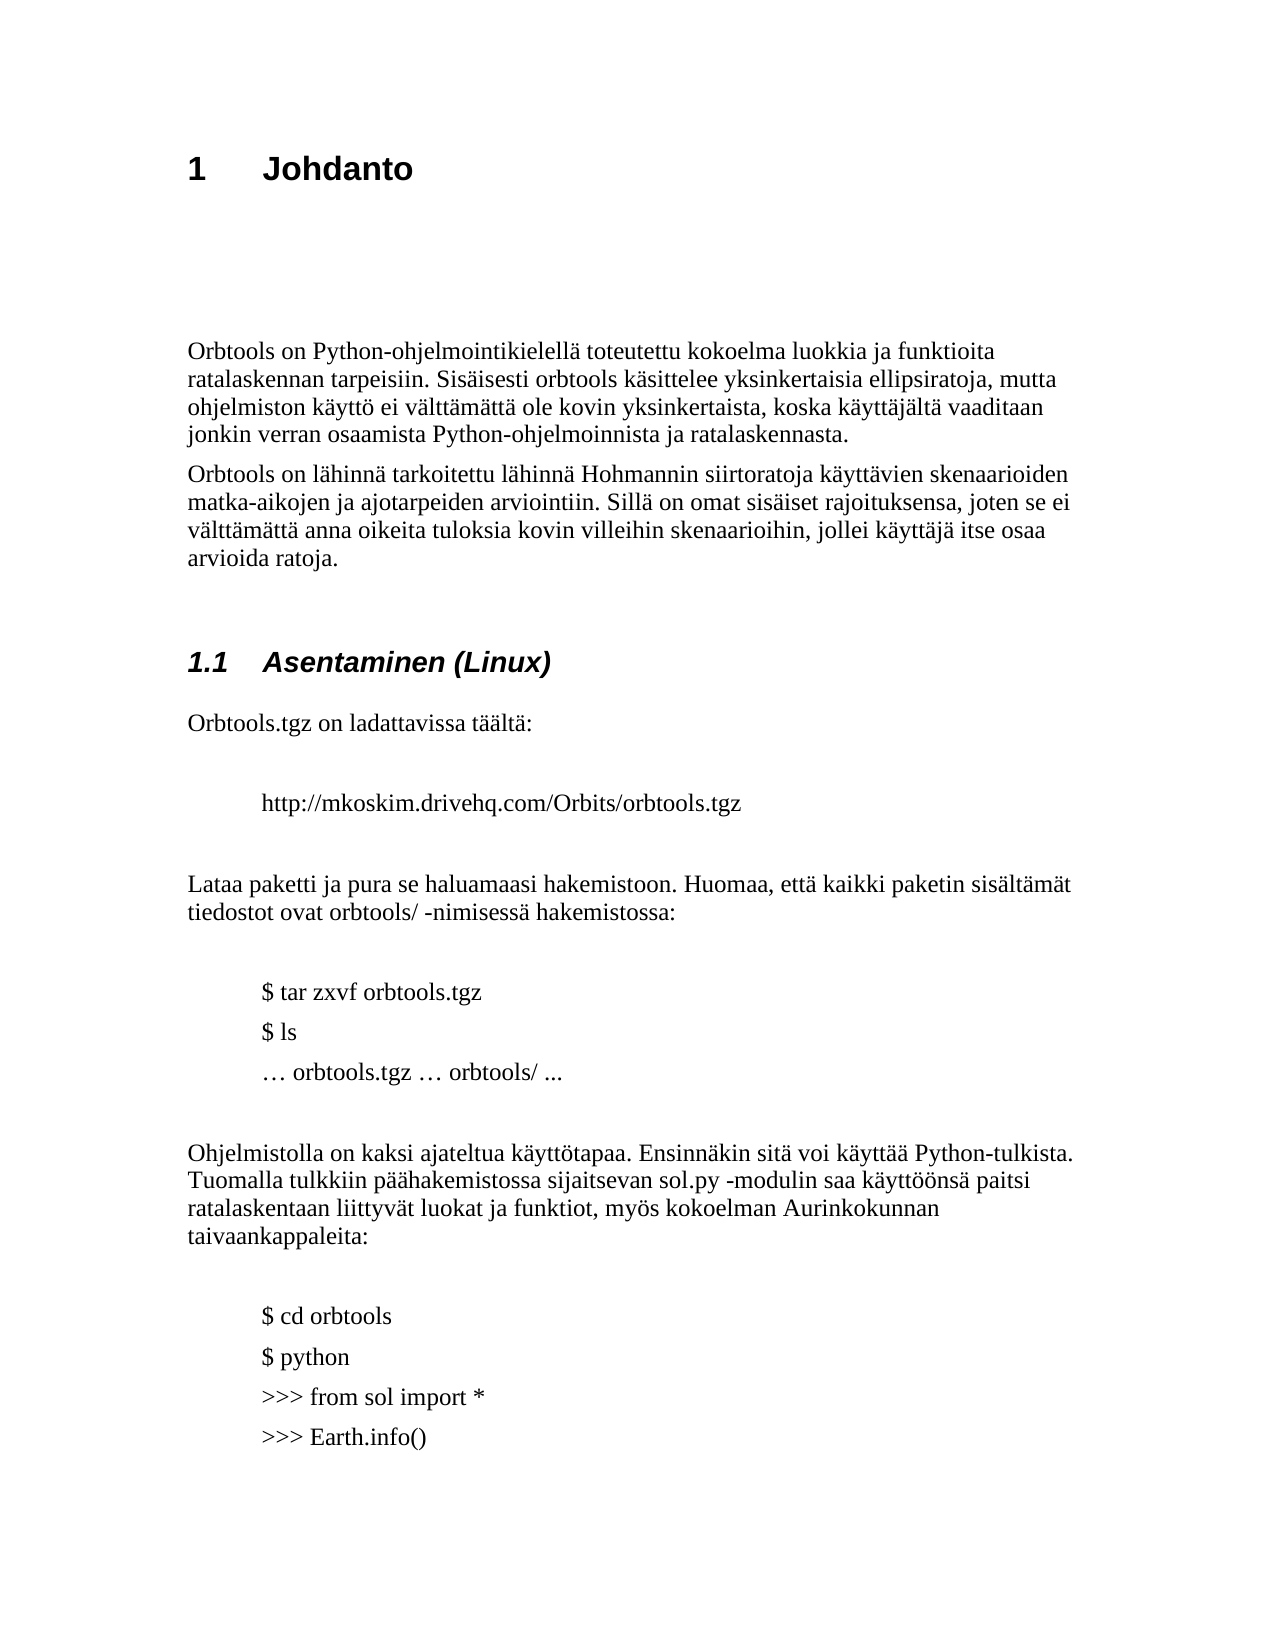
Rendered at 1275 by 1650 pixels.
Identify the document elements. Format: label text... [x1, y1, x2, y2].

text Orbtools on lähinnä tarkoitettu lähinnä Hohmannin siirtoratoja käyttävien skenaarioiden matka-aikojen ja ajotarpeiden arviointiin. Sillä on omat sisäiset rajoituksensa, joten se ei välttämättä anna oikeita tuloksia kovin villeihin skenaarioihin, jollei käyttäjä itse osaa arvioida ratoja. [187, 461, 1087, 571]
text Ohjelmistolla on kaksi ajateltua käyttötapaa. Ensinnäkin sitä voi käyttää Python-tulkista. Tuomalla tulkkiin päähakemistossa sijaitsevan sol.py -modulin saa käyttöönsä paitsi ratalaskentaan liittyvät luokat ja funktiot, myös kokoelman Aurinkokunnan taivaankappaleita: [187, 1139, 1087, 1250]
subtitle Asentaminen (Linux) [187, 646, 1087, 679]
text $ cd orbtools [187, 1302, 1087, 1330]
text $ ls [187, 1018, 1087, 1046]
text Lataa paketti ja pura se haluamaasi hakemistoon. Huomaa, että kaikki paketin sisältämät tiedostot ovat orbtools/ -nimisessä hakemistossa: [187, 870, 1087, 925]
text >>> from sol import * [187, 1383, 1087, 1411]
text $ tar zxvf orbtools.tgz [187, 978, 1087, 1006]
text >>> Earth.info() [187, 1423, 1087, 1451]
subtitle Johdanto [187, 150, 1087, 187]
text Orbtools.tgz on ladattavissa täältä: [187, 709, 1087, 737]
text Orbtools on Python-ohjelmointikielellä toteutettu kokoelma luokkia ja funktioita ratalaskennan tarpeisiin. Sisäisesti orbtools käsittelee yksinkertaisia ellipsiratoja, mutta ohjelmiston käyttö ei välttämättä ole kovin yksinkertaista, koska käyttäjältä vaaditaan jonkin verran osaamista Python-ohjelmoinnista ja ratalaskennasta. [187, 337, 1087, 448]
text http://mkoskim.drivehq.com/Orbits/orbtools.tgz [187, 789, 1087, 817]
text … orbtools.tgz … orbtools/ ... [187, 1058, 1087, 1086]
text $ python [187, 1343, 1087, 1370]
